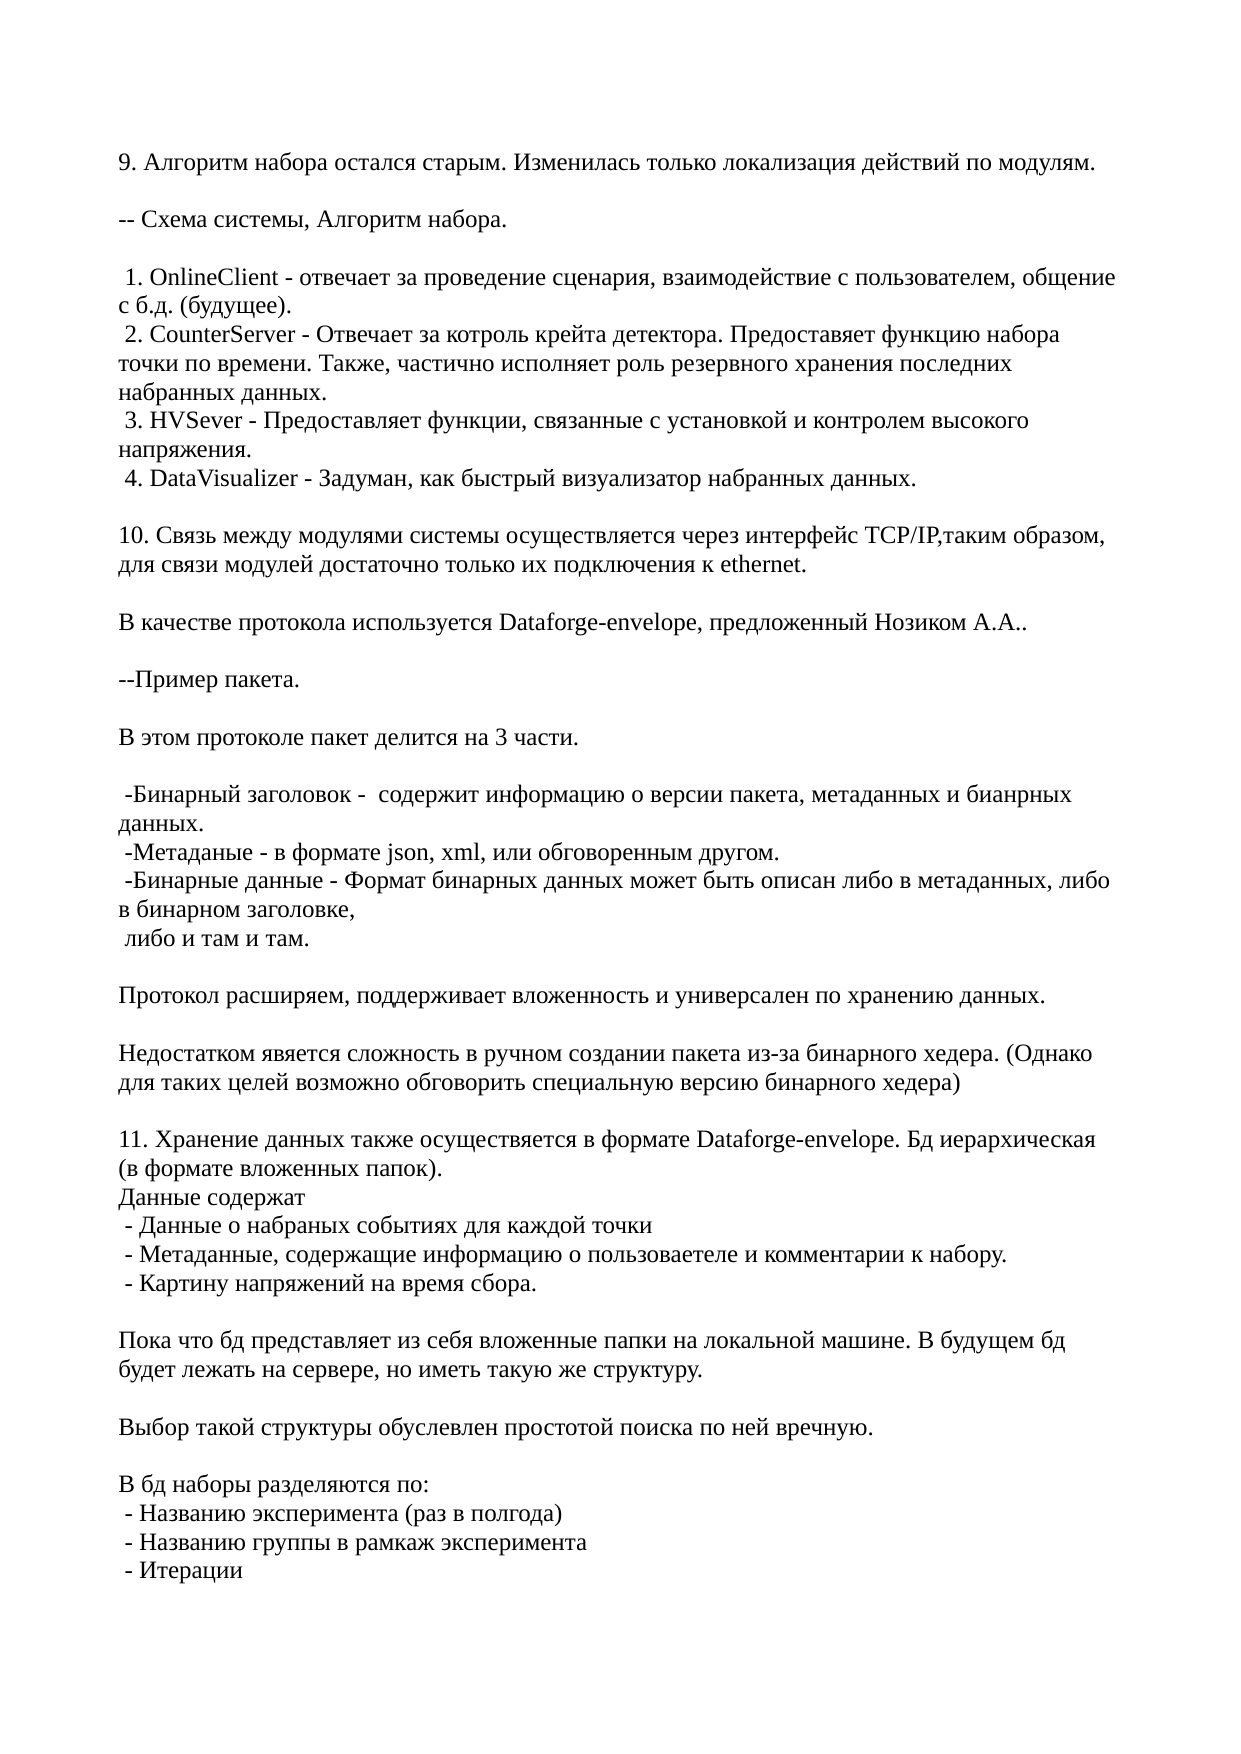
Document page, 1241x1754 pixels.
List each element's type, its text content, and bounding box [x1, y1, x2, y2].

text 9. Алгоритм набора остался старым. Изменилась только локализация действий по модулям. -- Схема системы, Алгоритм набора. 1. OnlineClient - отвечает за проведение сценария, взаимодействие с пользователем, общение с б.д. (будущее). 2. CounterServer - Отвечает за котроль крейта детектора. Предоставяет функцию набора точки по времени. Также, частично исполняет роль резервного хранения последних набранных данных. 3. HVSever - Предоставляет функции, связанные с установкой и контролем высокого напряжения. 4. DataVisualizer - Задуман, как быстрый визуализатор набранных данных. 10. Связь между модулями системы осуществляется через интерфейс TCP/IP,таким образом, для связи модулей достаточно только их подключения к ethernet. В качестве протокола используется Dataforge-envelope, предложенный Нозиком А.А.. --Пример пакета. В этом протоколе пакет делится на 3 части. -Бинарный заголовок - содержит информацию о версии пакета, метаданных и бианрных данных. -Метаданые - в формате json, xml, или обговоренным другом. -Бинарные данные - Формат бинарных данных может быть описан либо в метаданных, либо в бинарном заголовке, либо и там и там. Протокол расширяем, поддерживает вложенность и универсален по хранению данных. Недостатком явяется сложность в ручном создании пакета из-за бинарного хедера. (Однако для таких целей возможно обговорить специальную версию бинарного хедера) 11. Хранение данных также осуществяется в формате Dataforge-envelope. Бд иерархическая (в формате вложенных папок). Данные содержат - Данные о набраных событиях для каждой точки - Метаданные, содержащие информацию о пользоваетеле и комментарии к набору. - Картину напряжений на время сбора. Пока что бд представляет из себя вложенные папки на локальной машине. В будущем бд будет лежать на сервере, но иметь такую же структуру. Выбор такой структуры обуслевлен простотой поиска по ней вречную. В бд наборы разделяются по: - Названию эксперимента (раз в полгода) - Названию группы в рамкаж эксперимента - Итерации [118, 118, 1122, 1613]
